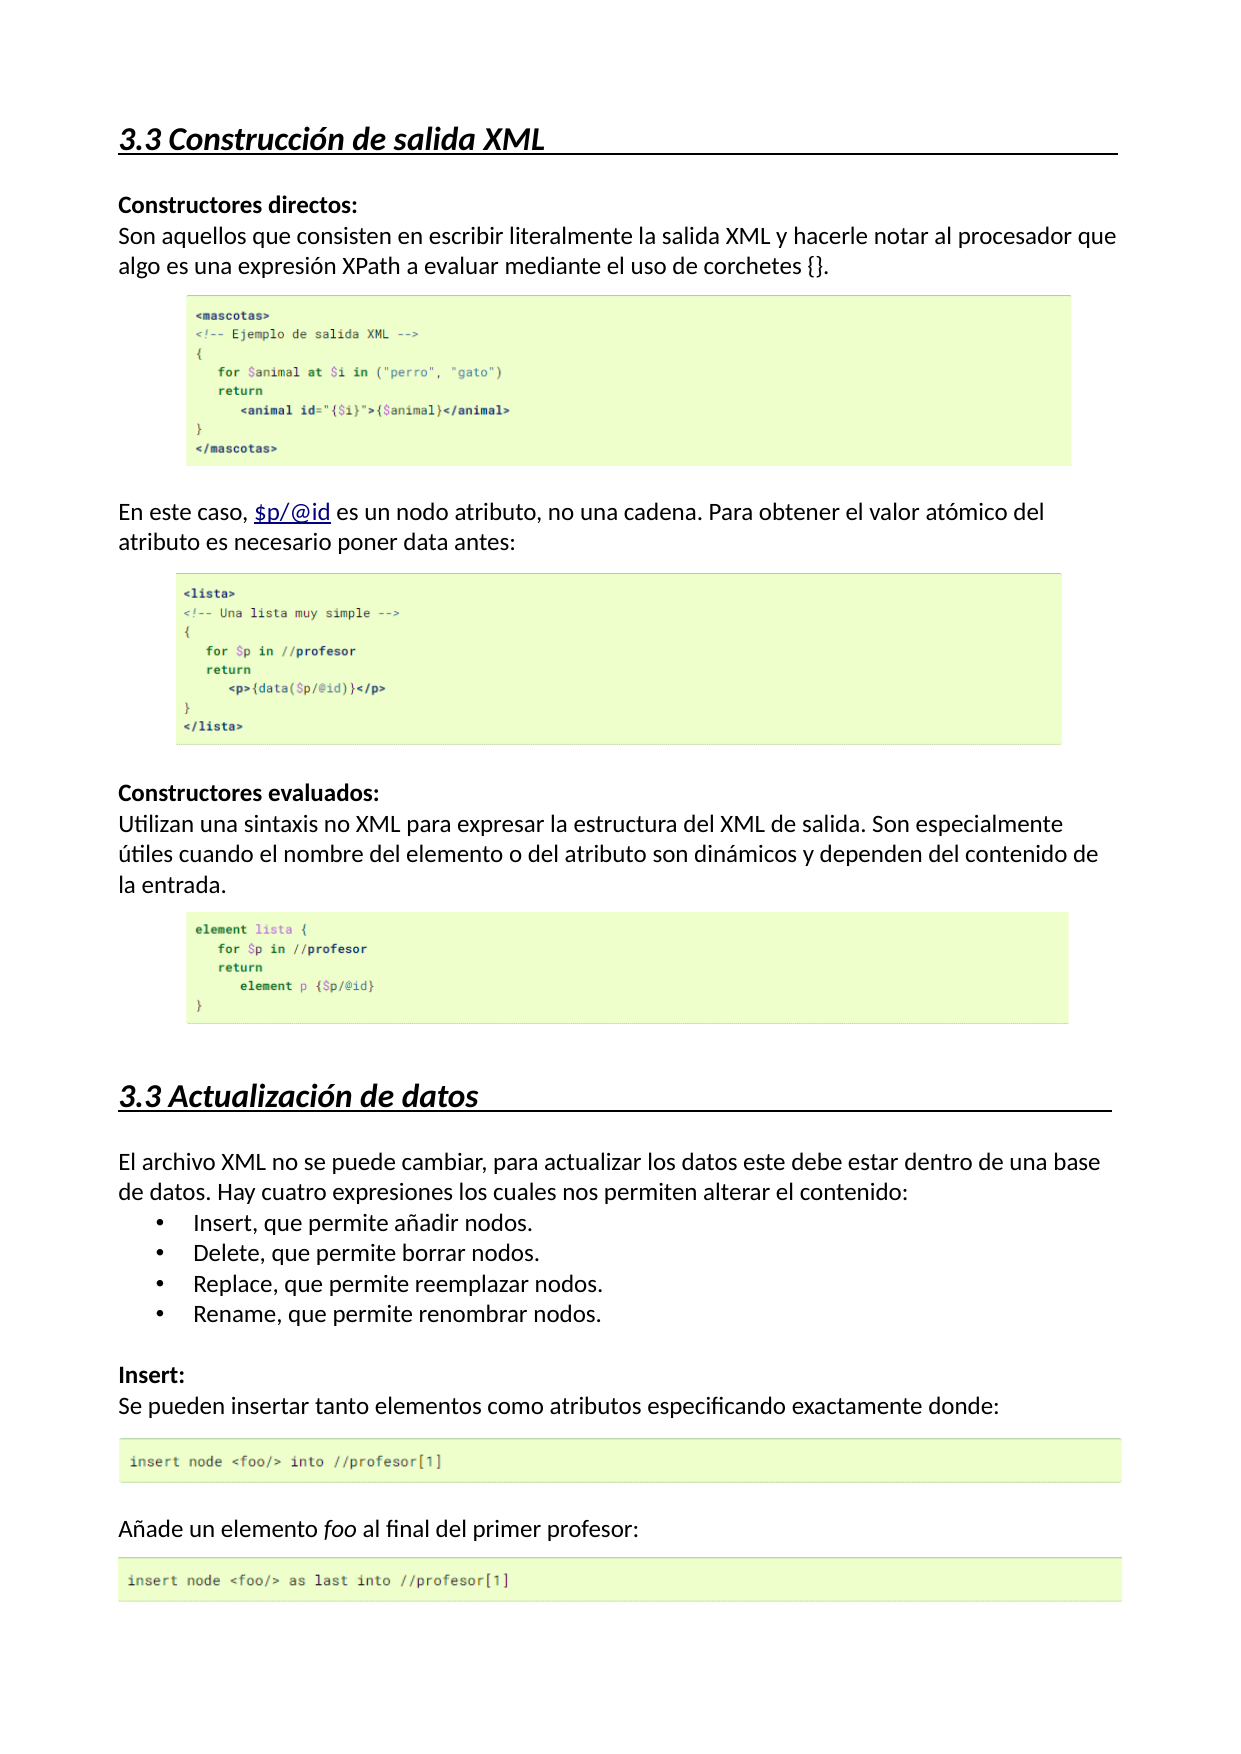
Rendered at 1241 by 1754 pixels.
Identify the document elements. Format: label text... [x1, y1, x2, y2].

text En este caso, $p/@id es un nodo atributo, no una cadena. Para obtener el valor atómico del atributo es necesario poner data antes: [118, 496, 1122, 557]
picture [118, 1437, 1123, 1483]
list Delete, que permite borrar nodos. [156, 1238, 1122, 1268]
picture [186, 912, 1069, 1024]
picture [118, 1556, 1123, 1603]
text 3.3 Construcción de salida XML [118, 118, 1122, 159]
text Se pueden insertar tanto elementos como atributos especificando exactamente donde: [118, 1390, 1122, 1421]
picture [186, 295, 1072, 466]
list Insert, que permite añadir nodos. [156, 1207, 1122, 1238]
text Constructores directos: [118, 189, 1122, 220]
text 3.3 Actualización de datos [118, 1075, 1122, 1116]
text Constructores evaluados: [118, 777, 1122, 808]
text Añade un elemento foo al final del primer profesor: [118, 1513, 1122, 1544]
text El archivo XML no se puede cambiar, para actualizar los datos este debe estar dentro de una base de datos. Hay cuatro expresiones los cuales nos permiten alterar el contenido: [118, 1146, 1122, 1207]
text Insert: [118, 1360, 1122, 1390]
list Rename, que permite renombrar nodos. [156, 1299, 1122, 1329]
picture [176, 573, 1064, 747]
list Replace, que permite reemplazar nodos. [156, 1268, 1122, 1299]
text Son aquellos que consisten en escribir literalmente la salida XML y hacerle notar al procesador que algo es una expresión XPath a evaluar mediante el uso de corchetes {}. [118, 220, 1122, 281]
text Utilizan una sintaxis no XML para expresar la estructura del XML de salida. Son especialmente útiles cuando el nombre del elemento o del atributo son dinámicos y dependen del contenido de la entrada. [118, 808, 1122, 899]
